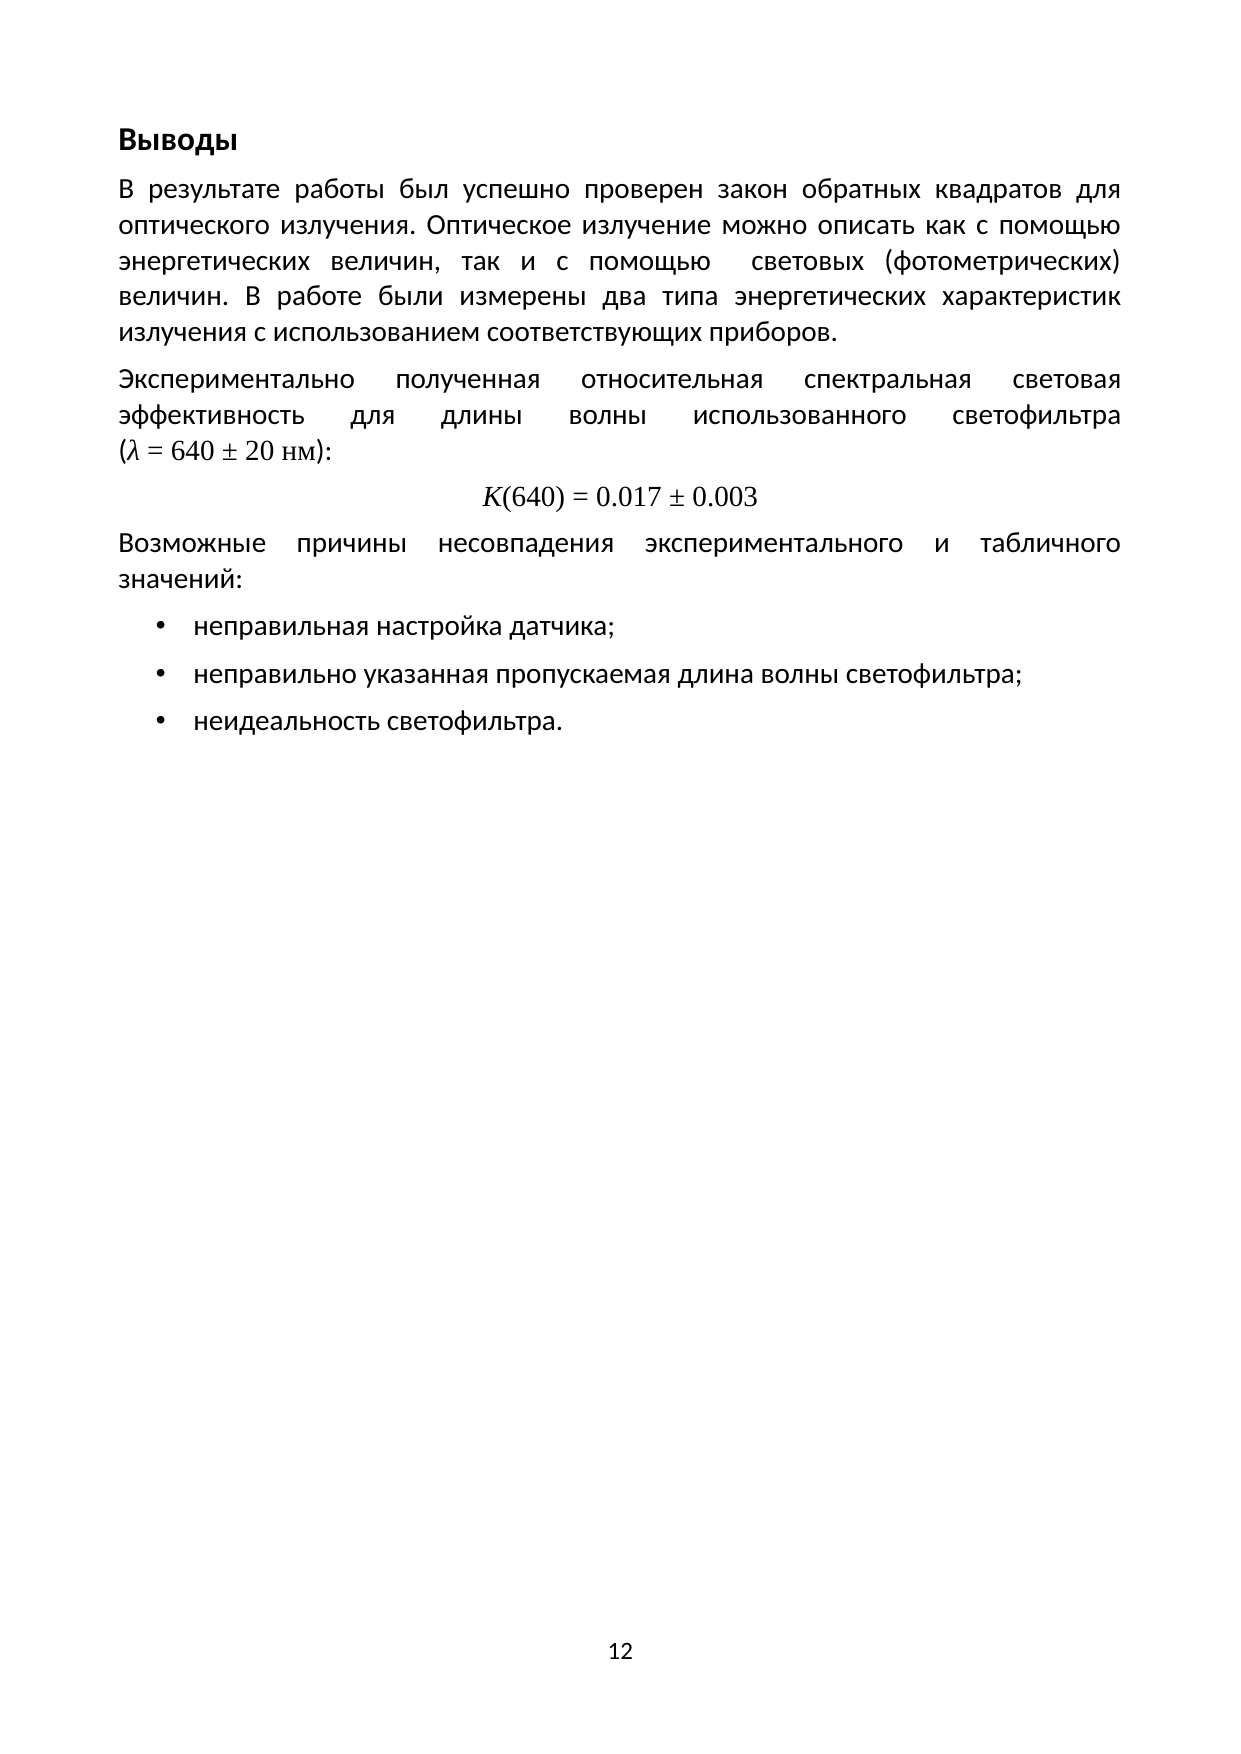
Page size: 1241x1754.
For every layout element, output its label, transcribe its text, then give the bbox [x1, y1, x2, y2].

text В результате работы был успешно проверен закон обратных квадратов для оптического излучения. Оптическое излучение можно описать как с помощью энергетических величин, так и с помощью световых (фотометрических) величин. В работе были измерены два типа энергетических характеристик излучения с использованием соответствующих приборов. [118, 171, 1122, 349]
subtitle Выводы [118, 118, 1122, 159]
text K(640) = 0.017 ± 0.003 [118, 479, 1122, 513]
text Возможные причины несовпадения экспериментального и табличного значений: [118, 524, 1122, 596]
list неидеальность светофильтра. [156, 702, 1122, 738]
list неправильно указанная пропускаемая длина волны светофильтра; [156, 655, 1122, 691]
text Экспериментально полученная относительная спектральная световая эффективность для длины волны использованного светофильтра (λ = 640 ± 20 нм): [118, 361, 1122, 467]
list неправильная настройка датчика; [156, 607, 1122, 643]
